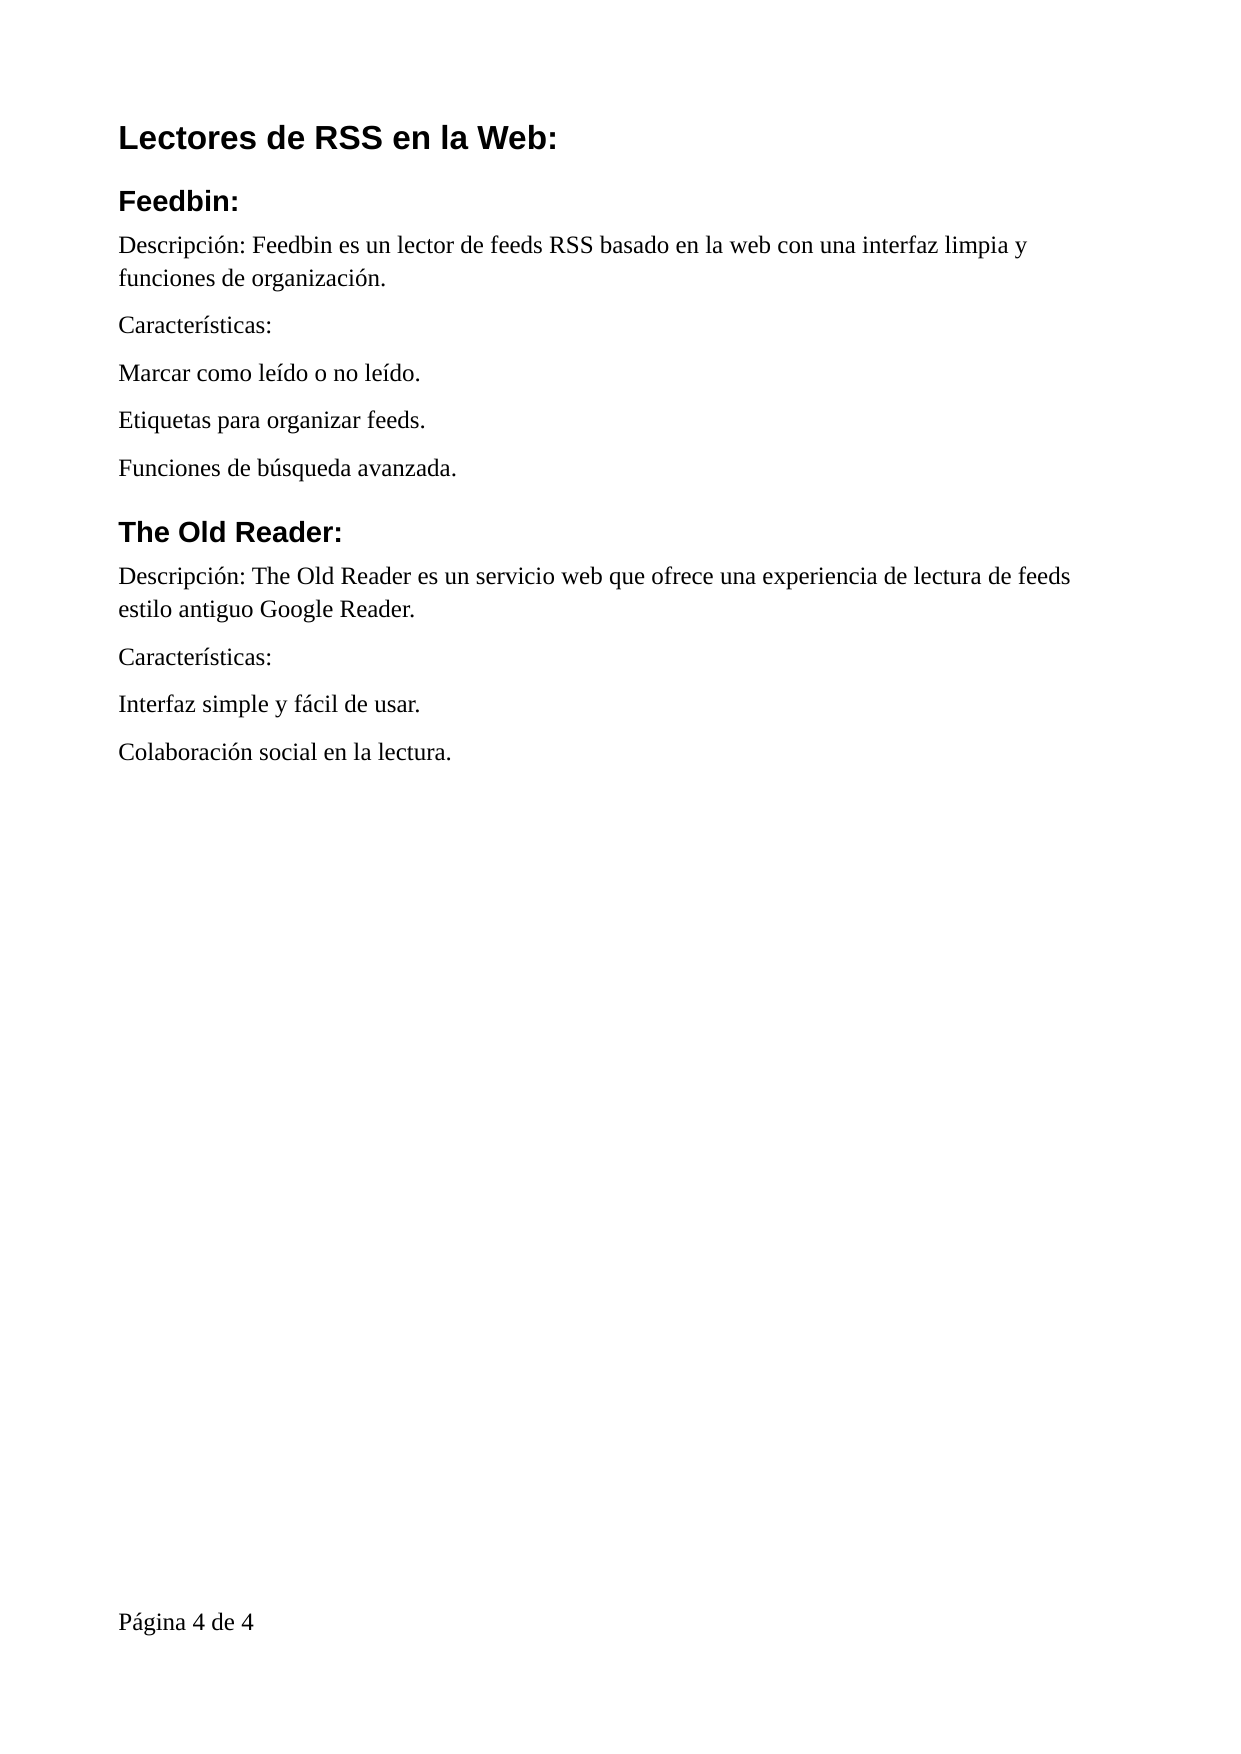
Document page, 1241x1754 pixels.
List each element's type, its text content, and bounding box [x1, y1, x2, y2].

text Funciones de búsqueda avanzada. [118, 453, 1122, 482]
text Etiquetas para organizar feeds. [118, 406, 1122, 434]
text Características: [118, 642, 1122, 671]
subtitle Feedbin: [118, 184, 1122, 217]
text Interfaz simple y fácil de usar. [118, 689, 1122, 718]
text Colaboración social en la lectura. [118, 737, 1122, 766]
subtitle Lectores de RSS en la Web: [118, 118, 1122, 157]
subtitle The Old Reader: [118, 515, 1122, 549]
text Descripción: Feedbin es un lector de feeds RSS basado en la web con una interfaz limpia y funciones de organización. [118, 230, 1122, 291]
text Descripción: The Old Reader es un servicio web que ofrece una experiencia de lectura de feeds estilo antiguo Google Reader. [118, 561, 1122, 623]
text Marcar como leído o no leído. [118, 358, 1122, 387]
text Características: [118, 310, 1122, 339]
